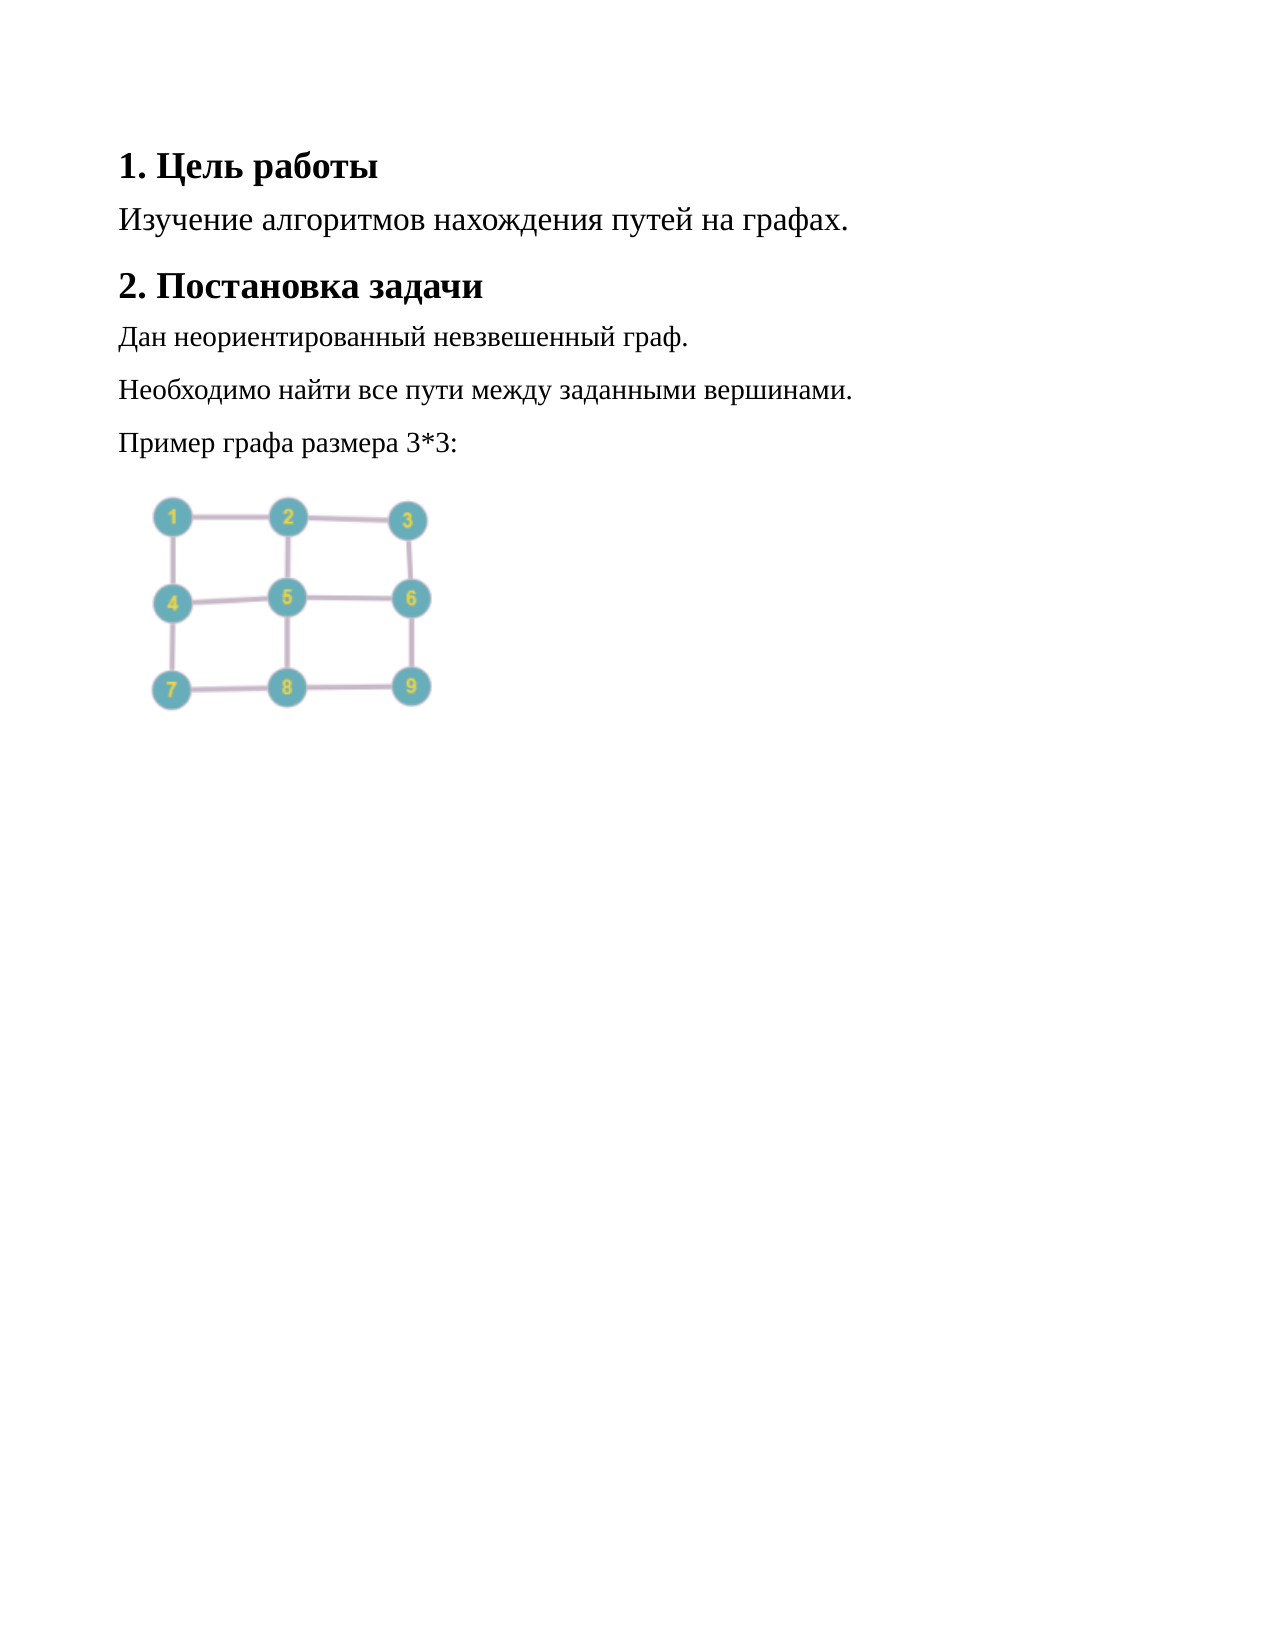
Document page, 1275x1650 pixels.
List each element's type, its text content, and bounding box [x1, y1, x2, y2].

text Необходимо найти все пути между заданными вершинами. [118, 372, 1157, 405]
subtitle 1. Цель работы [118, 143, 1157, 187]
text Пример графа размера 3*3: [118, 425, 1157, 492]
text Изучение алгоритмов нахождения путей на графах. [118, 199, 1157, 238]
subtitle 2. Постановка задачи [118, 263, 1157, 306]
text Дан неориентированный невзвешенный граф. [118, 319, 1157, 352]
picture [118, 475, 457, 729]
